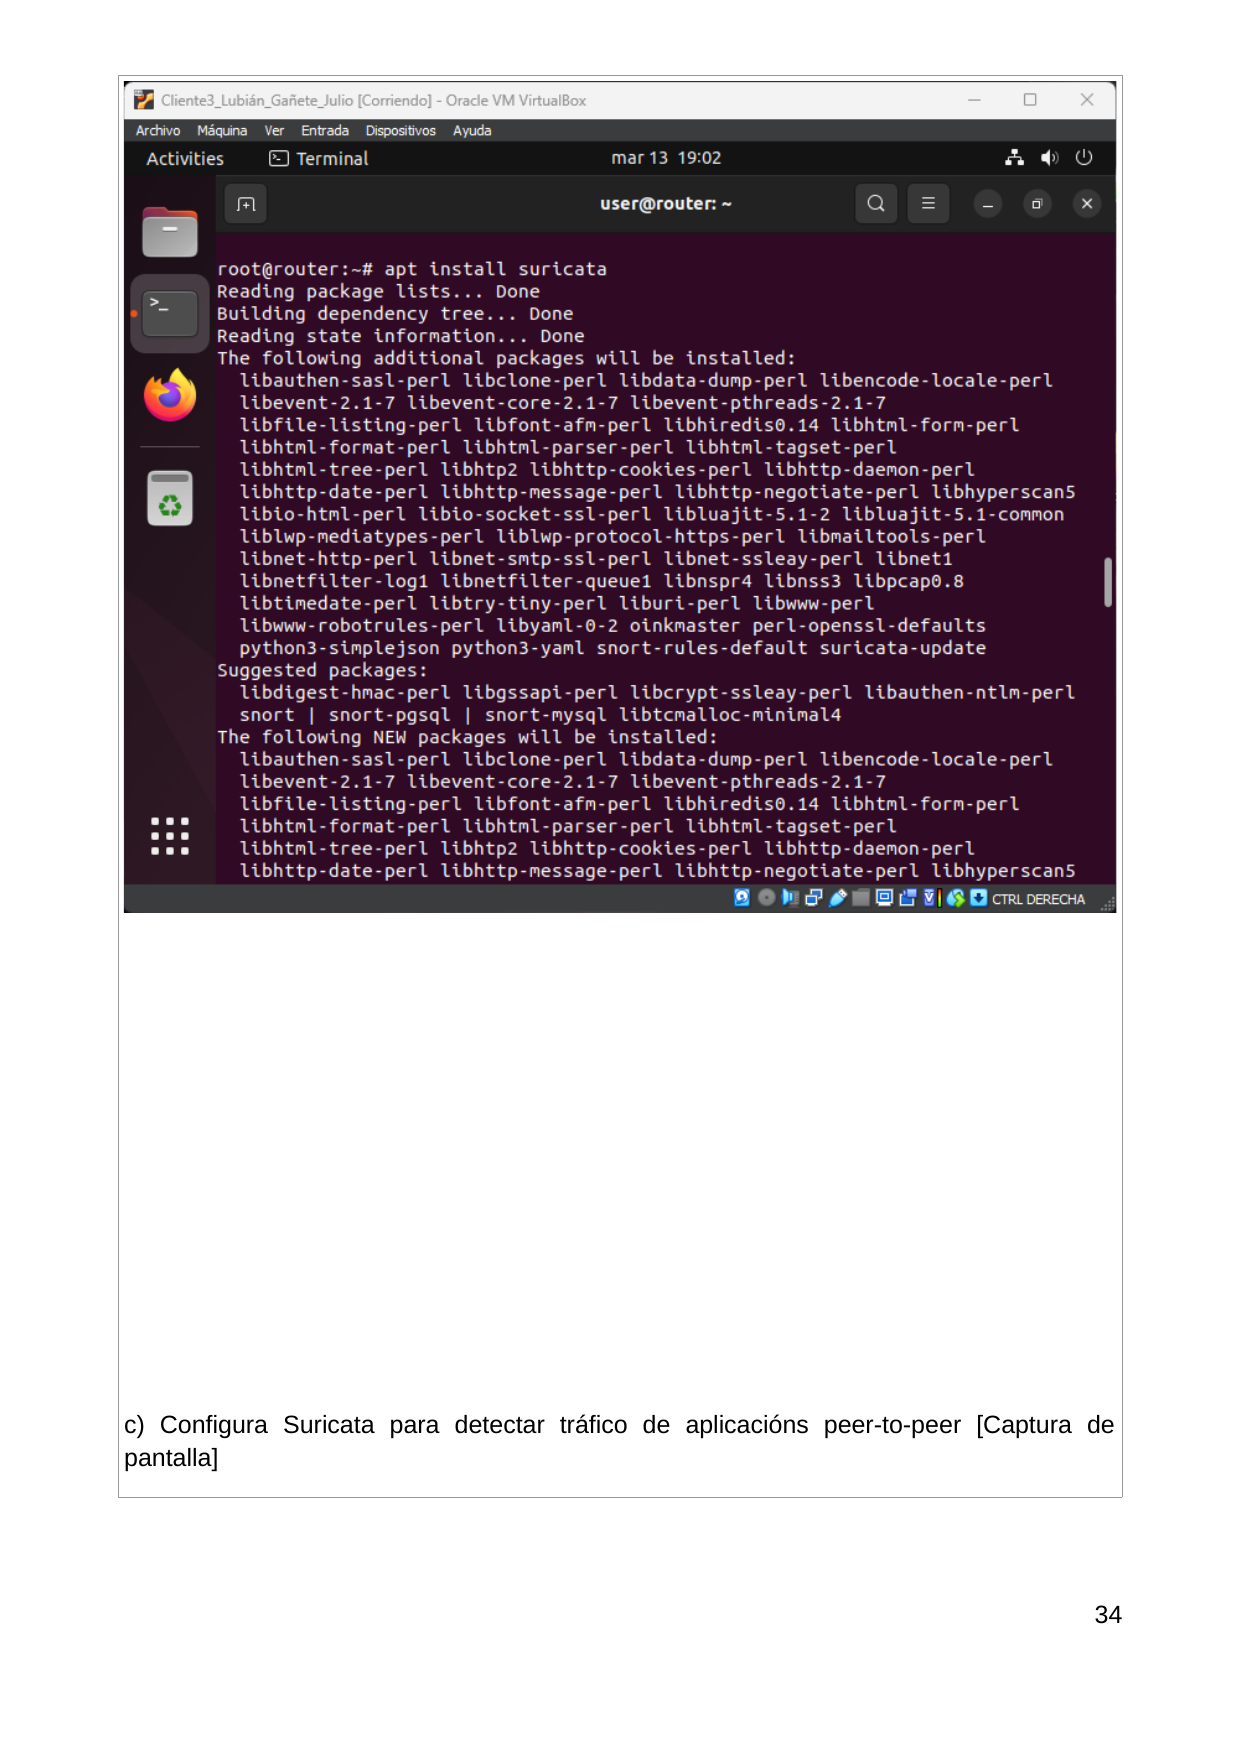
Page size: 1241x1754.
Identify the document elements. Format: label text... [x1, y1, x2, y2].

table_cell c) Configura Suricata para detectar tráfico de aplicacións peer-to-peer [Captura de pantalla] [119, 76, 1122, 1497]
